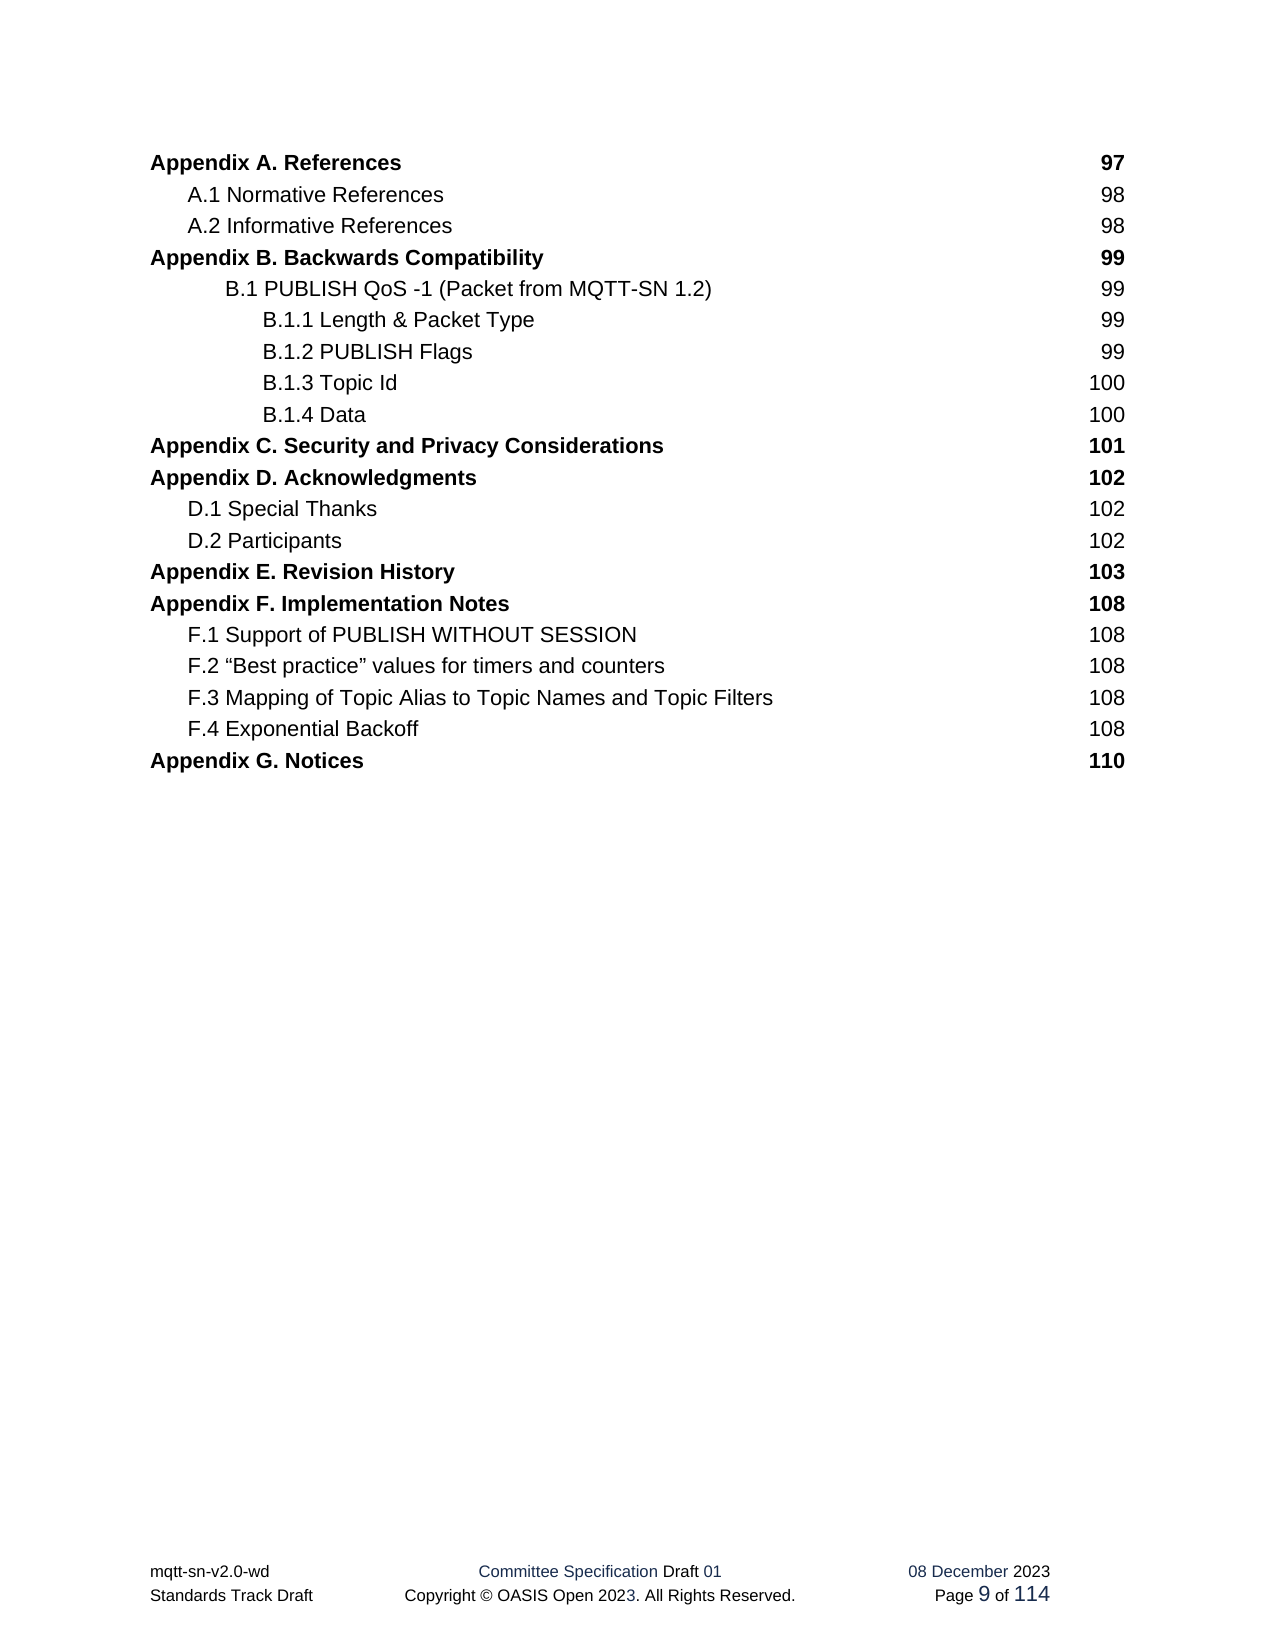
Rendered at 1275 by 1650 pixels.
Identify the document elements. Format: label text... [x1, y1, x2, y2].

text Appendix C. Security and Privacy Considerations 101 [150, 433, 1125, 458]
text F.3 Mapping of Topic Alias to Topic Names and Topic Filters 108 [187, 685, 1125, 710]
text B.1 PUBLISH QoS -1 (Packet from MQTT-SN 1.2) 99 [225, 276, 1125, 301]
text Appendix G. Notices 110 [150, 748, 1125, 773]
text F.2 “Best practice” values for timers and counters 108 [187, 653, 1125, 678]
text Appendix E. Revision History 103 [150, 559, 1125, 584]
text B.1.4 Data 100 [262, 402, 1125, 427]
text B.1.2 PUBLISH Flags 99 [262, 339, 1125, 364]
text D.2 Participants 102 [187, 527, 1125, 553]
text Appendix F. Implementation Notes 108 [150, 590, 1125, 616]
text D.1 Special Thanks 102 [187, 496, 1125, 521]
text F.4 Exponential Backoff 108 [187, 716, 1125, 741]
text B.1.1 Length & Packet Type 99 [262, 307, 1125, 332]
text A.2 Informative References 98 [187, 213, 1125, 238]
text A.1 Normative References 98 [187, 181, 1125, 207]
text F.1 Support of PUBLISH WITHOUT SESSION 108 [187, 622, 1125, 647]
text Appendix D. Acknowledgments 102 [150, 464, 1125, 490]
text B.1.3 Topic Id 100 [262, 370, 1125, 395]
text Appendix A. References 97 [150, 150, 1125, 175]
text Appendix B. Backwards Compatibility 99 [150, 244, 1125, 269]
